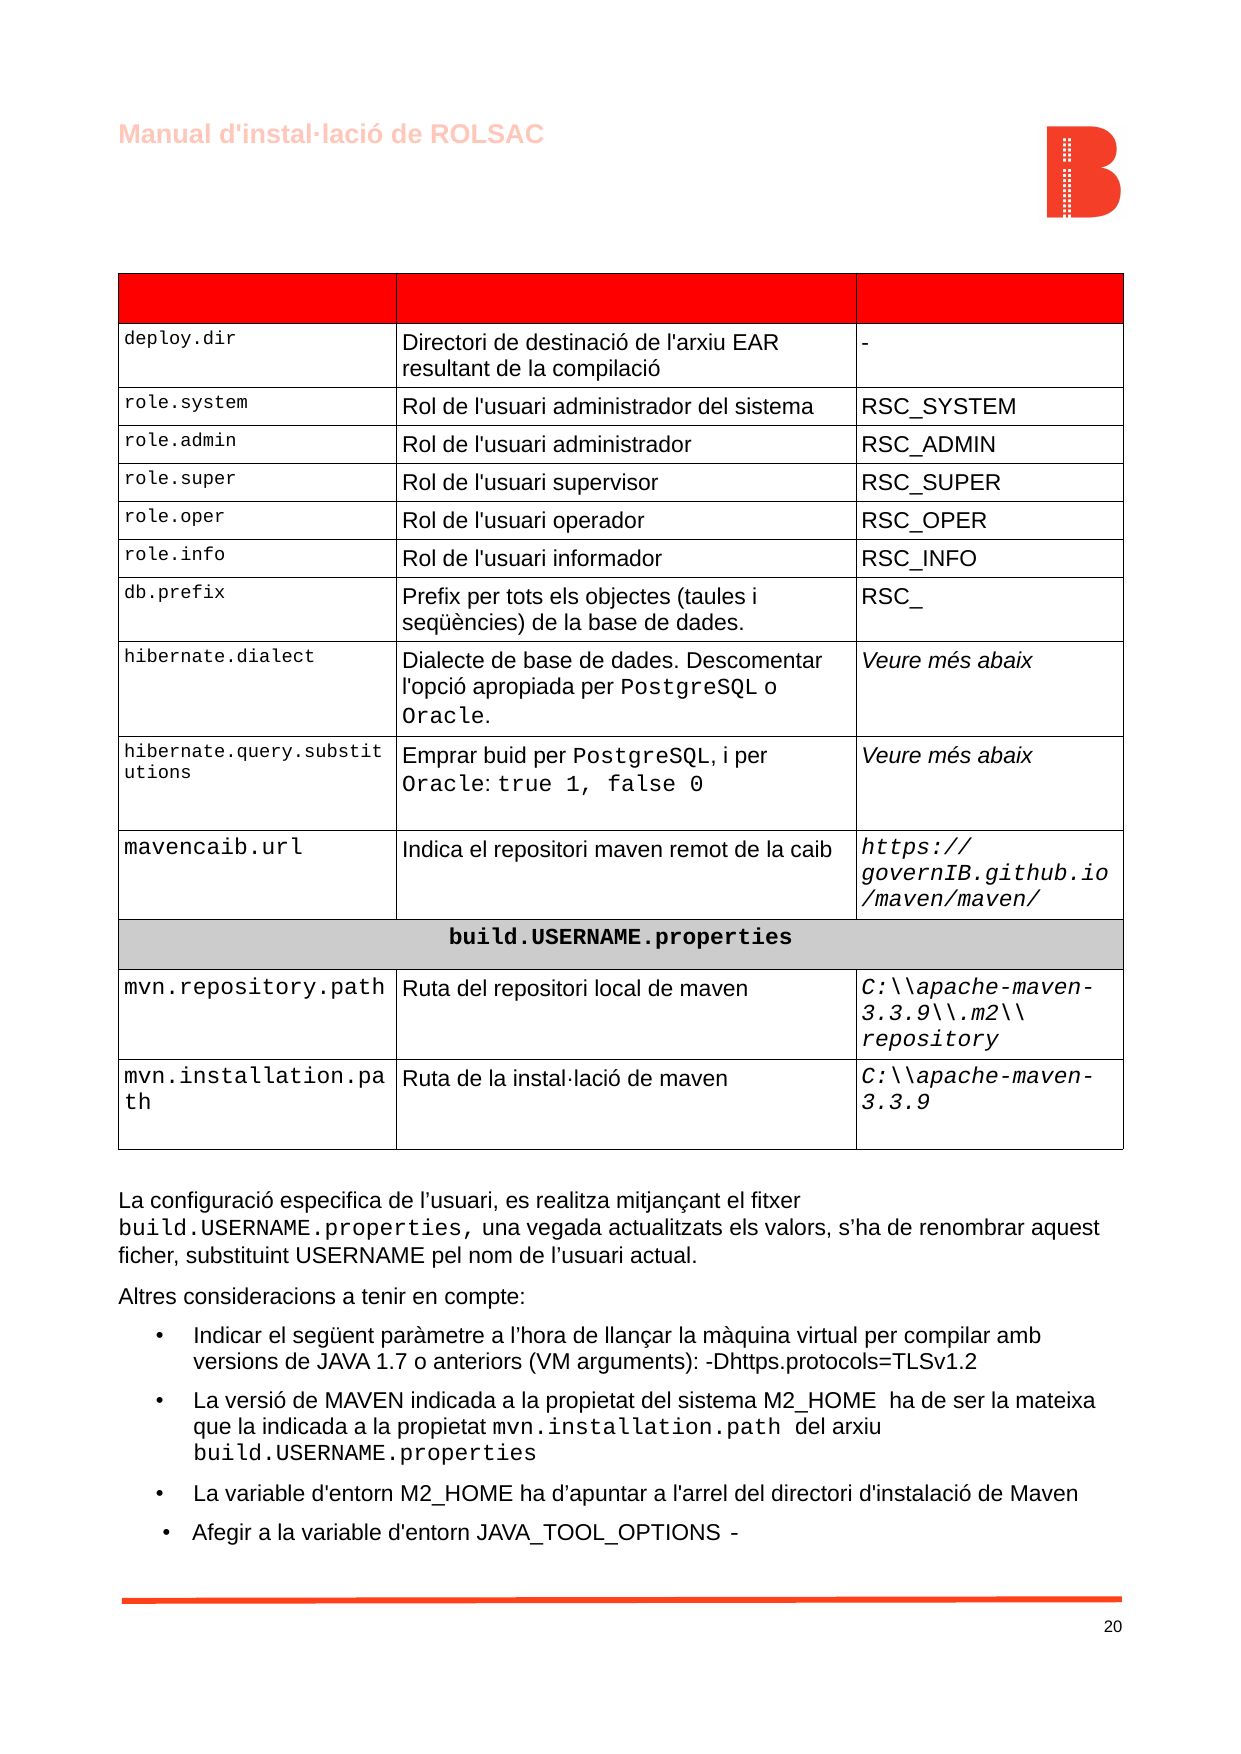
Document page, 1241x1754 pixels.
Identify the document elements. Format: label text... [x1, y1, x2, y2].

table_cell role.info [119, 540, 396, 577]
table_cell - [857, 324, 1123, 387]
table_cell role.super [119, 464, 396, 501]
table_cell Dialecte de base de dades. Descomentar l'opció apropiada per PostgreSQL o Oracle. [397, 642, 856, 736]
table_cell RSC_ [857, 578, 1123, 641]
table_cell Rol de l'usuari administrador del sistema [397, 388, 856, 425]
table_cell role.admin [119, 426, 396, 463]
table_cell role.oper [119, 502, 396, 539]
table_cell hibernate.dialect [119, 642, 396, 736]
table_cell hibernate.query.substitutions [119, 737, 396, 830]
table_cell [857, 274, 1123, 323]
list La variable d'entorn M2_HOME ha d’apuntar a l'arrel del directori d'instalació de Maven [156, 1480, 1122, 1506]
table_cell Indica el repositori maven remot de la caib [397, 831, 856, 919]
table_cell deploy.dir [119, 324, 396, 387]
table_cell RSC_SYSTEM [857, 388, 1123, 425]
text Altres consideracions a tenir en compte: [118, 1283, 1122, 1309]
table_cell Rol de l'usuari informador [397, 540, 856, 577]
table_cell https://governIB.github.io/maven/maven/ [857, 831, 1123, 919]
table_cell mvn.repository.path [119, 970, 396, 1059]
table_cell Directori de destinació de l'arxiu EAR resultant de la compilació [397, 324, 856, 387]
table_cell Veure més abaix [857, 737, 1123, 830]
table_cell build.USERNAME.properties [119, 920, 1123, 969]
table_cell [397, 274, 856, 323]
table_cell [119, 274, 396, 323]
table_cell mvn.installation.path [119, 1060, 396, 1148]
table_cell Rol de l'usuari supervisor [397, 464, 856, 501]
table_cell role.system [119, 388, 396, 425]
table_cell RSC_SUPER [857, 464, 1123, 501]
table_cell C:\\apache-maven-3.3.9\\.m2\\repository [857, 970, 1123, 1059]
table_cell RSC_INFO [857, 540, 1123, 577]
table_cell RSC_ADMIN [857, 426, 1123, 463]
picture [1036, 124, 1130, 221]
table_cell mavencaib.url [119, 831, 396, 919]
table_cell Rol de l'usuari operador [397, 502, 856, 539]
list La versió de MAVEN indicada a la propietat del sistema M2_HOME ha de ser la mateixa que la indicada a la propietat mvn.installation.path del arxiu build.USERNAME.properties [156, 1387, 1122, 1468]
table_cell RSC_OPER [857, 502, 1123, 539]
table_cell Rol de l'usuari administrador [397, 426, 856, 463]
text La configuració especifica de l’usuari, es realitza mitjançant el fitxer build.USERNAME.properties, una vegada actualitzats els valors, s’ha de renombrar aquest ficher, substituint USERNAME pel nom de l’usuari actual. [118, 1187, 1122, 1270]
list Indicar el següent paràmetre a l’hora de llançar la màquina virtual per compilar amb versions de JAVA 1.7 o anteriors (VM arguments): -Dhttps.protocols=TLSv1.2 [156, 1322, 1122, 1374]
table_cell db.prefix [119, 578, 396, 641]
table_cell Prefix per tots els objectes (taules i seqüències) de la base de dades. [397, 578, 856, 641]
table_cell Emprar buid per PostgreSQL, i per Oracle: true 1, false 0 [397, 737, 856, 830]
list Afegir a la variable d'entorn JAVA_TOOL_OPTIONS [162, 1519, 1122, 1547]
table_cell C:\\apache-maven-3.3.9 [857, 1060, 1123, 1148]
table_cell Ruta del repositori local de maven [397, 970, 856, 1059]
table_cell Veure més abaix [857, 642, 1123, 736]
table_cell Ruta de la instal·lació de maven [397, 1060, 856, 1148]
